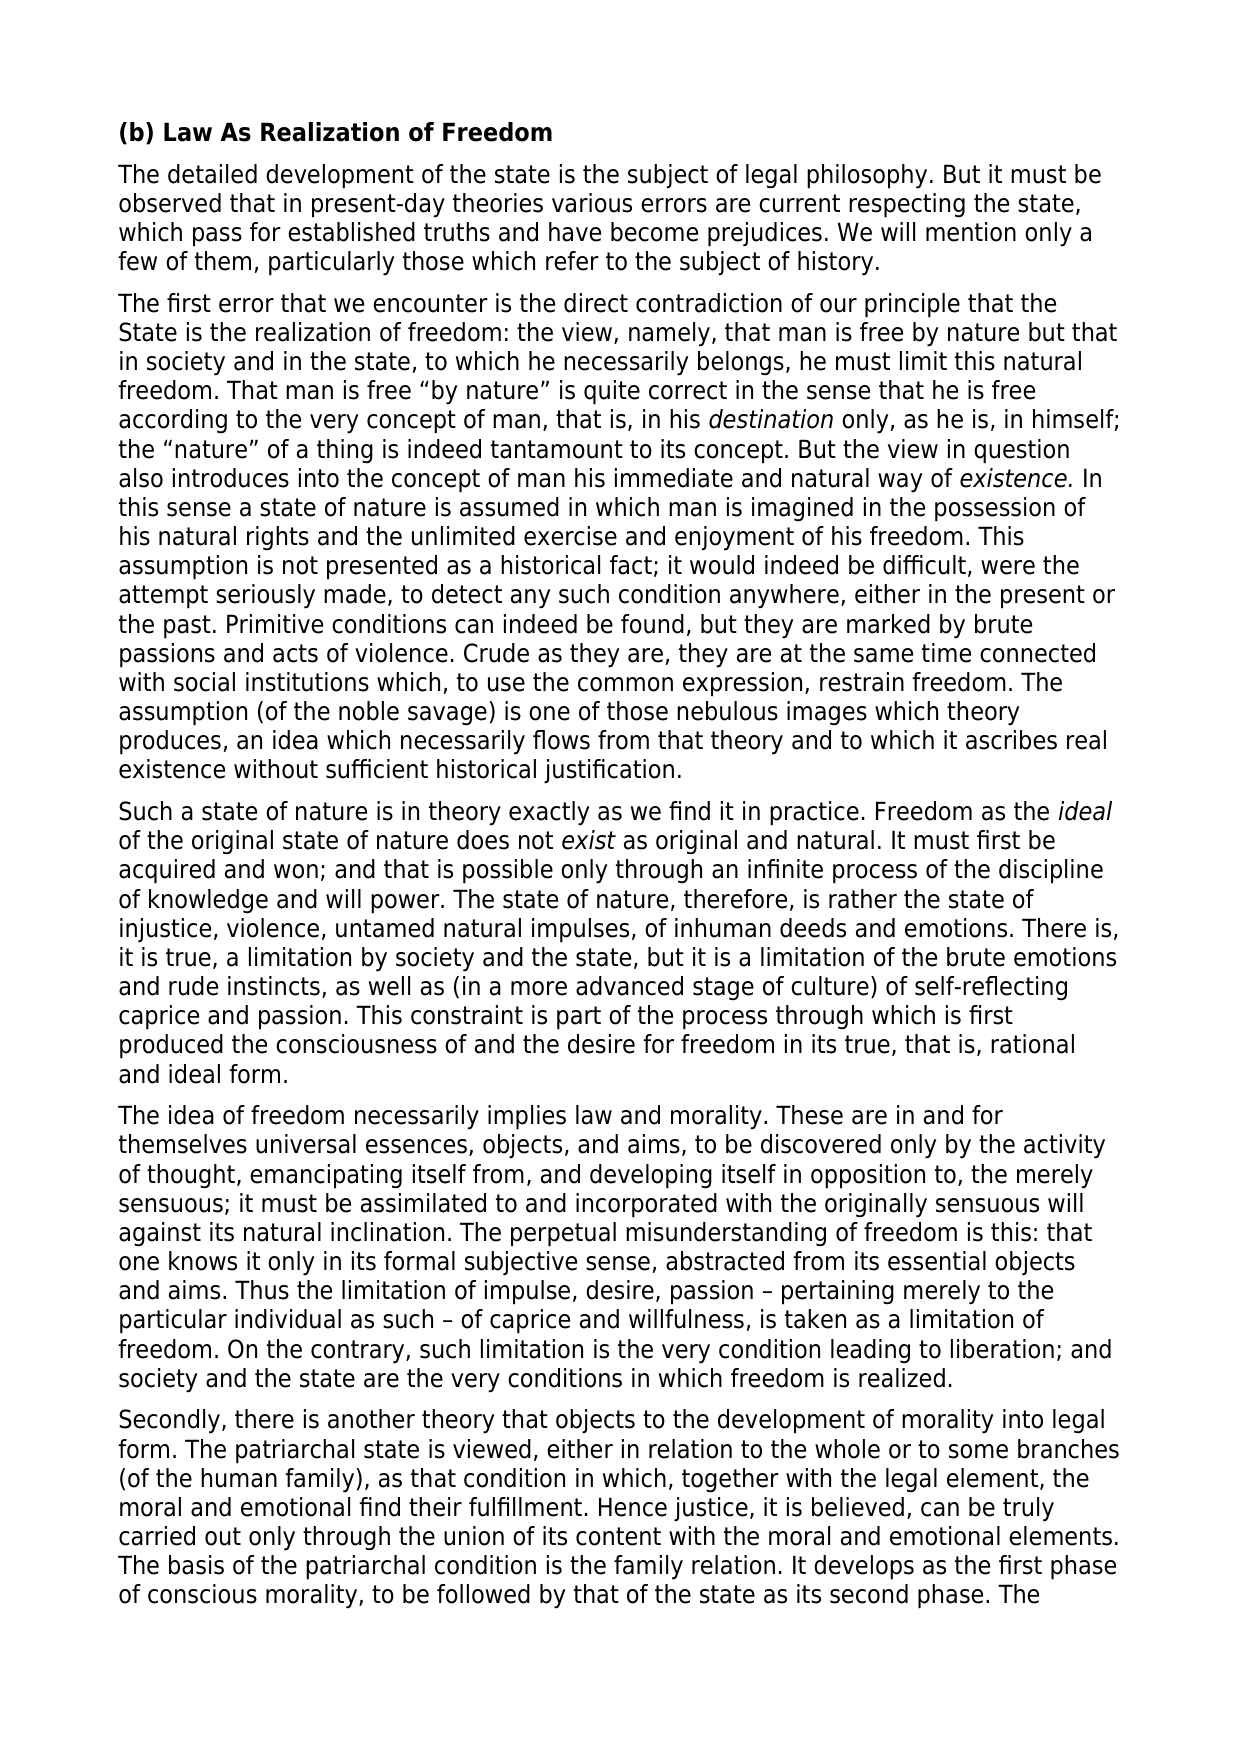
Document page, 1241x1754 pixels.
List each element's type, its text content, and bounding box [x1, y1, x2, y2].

text The idea of freedom necessarily implies law and morality. These are in and for themselves universal essences, objects, and aims, to be discovered only by the activity of thought, emancipating itself from, and developing itself in opposition to, the merely sensuous; it must be assimilated to and incorporated with the originally sensuous will against its natural inclination. The perpetual misunderstanding of freedom is this: that one knows it only in its formal subjective sense, abstracted from its essential objects and aims. Thus the limitation of impulse, desire, passion – pertaining merely to the particular individual as such – of caprice and willfulness, is taken as a limitation of freedom. On the contrary, such limitation is the very condition leading to liberation; and society and the state are the very conditions in which freedom is realized. [118, 1101, 1122, 1393]
subtitle (b) Law As Realization of Freedom [118, 118, 1122, 147]
text Secondly, there is another theory that objects to the development of morality into legal form. The patriarchal state is viewed, either in relation to the whole or to some branches (of the human family), as that condition in which, together with the legal element, the moral and emotional find their fulfillment. Hence justice, it is believed, can be truly carried out only through the union of its content with the moral and emotional elements. The basis of the patriarchal condition is the family relation. It develops as the first phase of conscious morality, to be followed by that of the state as its second phase. The [118, 1406, 1122, 1610]
text The first error that we encounter is the direct contradiction of our principle that the State is the realization of freedom: the view, namely, that man is free by nature but that in society and in the state, to which he necessarily belongs, he must limit this natural freedom. That man is free “by nature” is quite correct in the sense that he is free according to the very concept of man, that is, in his destination only, as he is, in himself; the “nature” of a thing is indeed tantamount to its concept. But the view in question also introduces into the concept of man his immediate and natural way of existence. In this sense a state of nature is assumed in which man is imagined in the possession of his natural rights and the unlimited exercise and enjoyment of his freedom. This assumption is not presented as a historical fact; it would indeed be difficult, were the attempt seriously made, to detect any such condition anywhere, either in the present or the past. Primitive conditions can indeed be found, but they are marked by brute passions and acts of violence. Crude as they are, they are at the same time connected with social institutions which, to use the common expression, restrain freedom. The assumption (of the noble savage) is one of those nebulous images which theory produces, an idea which necessarily flows from that theory and to which it ascribes real existence without sufficient historical justification. [118, 289, 1122, 785]
text Such a state of nature is in theory exactly as we find it in practice. Freedom as the ideal of the original state of nature does not exist as original and natural. It must first be acquired and won; and that is possible only through an infinite process of the discipline of knowledge and will power. The state of nature, therefore, is rather the state of injustice, violence, untamed natural impulses, of inhuman deeds and emotions. There is, it is true, a limitation by society and the state, but it is a limitation of the brute emotions and rude instincts, as well as (in a more advanced stage of culture) of self-reflecting caprice and passion. This constraint is part of the process through which is first produced the consciousness of and the desire for freedom in its true, that is, rational and ideal form. [118, 797, 1122, 1089]
text The detailed development of the state is the subject of legal philosophy. But it must be observed that in present-day theories various errors are current respecting the state, which pass for established truths and have become prejudices. We will mention only a few of them, particularly those which refer to the subject of history. [118, 160, 1122, 276]
